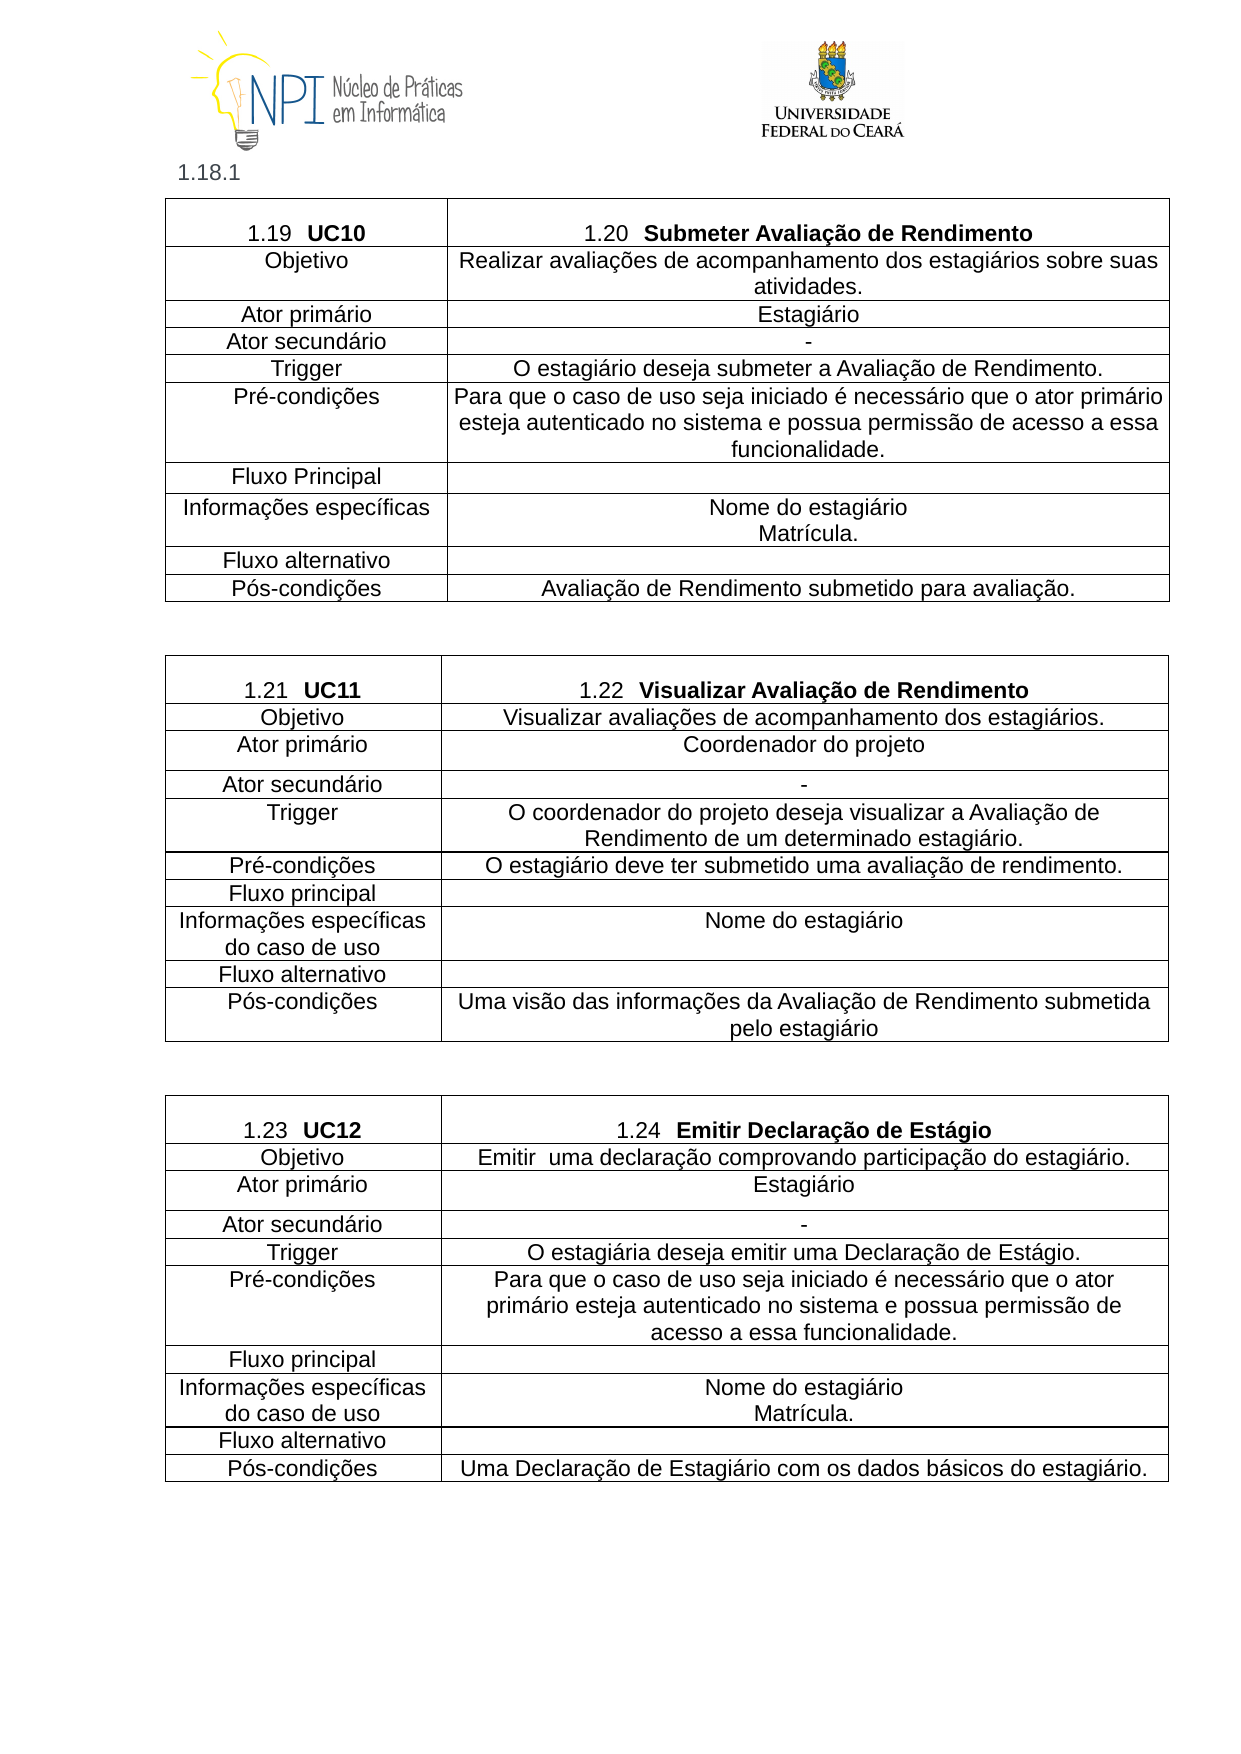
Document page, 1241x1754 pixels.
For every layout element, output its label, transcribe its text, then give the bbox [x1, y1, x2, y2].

table_cell Pós-condições [166, 988, 441, 1041]
table_cell Uma visão das informações da Avaliação de Rendimento submetida pelo estagiário [442, 988, 1168, 1041]
table_cell Nome do estagiário [442, 907, 1168, 960]
table_cell Pós-condições [166, 575, 447, 601]
table_cell Ator primário [166, 301, 447, 327]
table_cell Informações específicas [166, 494, 447, 546]
table_cell Estagiário [448, 301, 1169, 327]
table_cell Uma Declaração de Estagiário com os dados básicos do estagiário. [442, 1455, 1168, 1481]
table_cell Trigger [166, 355, 447, 382]
table_cell [442, 961, 1168, 987]
table_cell Objetivo [166, 1144, 441, 1170]
table_cell - [442, 1211, 1168, 1238]
table_cell Fluxo principal [166, 880, 441, 906]
table_cell - [442, 771, 1168, 798]
table_cell Ator primário [166, 731, 441, 770]
table_cell Trigger [166, 799, 441, 851]
table_cell Informações específicas do caso de uso [166, 1374, 441, 1426]
table_cell [442, 1346, 1168, 1373]
table_cell - [448, 328, 1169, 354]
table_cell Fluxo alternativo [166, 547, 447, 573]
table_cell Informações específicas do caso de uso [166, 907, 441, 960]
picture [181, 22, 472, 159]
picture [761, 41, 905, 139]
table_cell Ator secundário [166, 328, 447, 354]
table_header UC10 [166, 199, 447, 246]
table_cell Para que o caso de uso seja iniciado é necessário que o ator primário esteja autenticado no sistema e possua permissão de acesso a essa funcionalidade. [442, 1266, 1168, 1345]
table_cell Objetivo [166, 247, 447, 299]
table_cell Fluxo Principal [166, 463, 447, 492]
table_header Visualizar Avaliação de Rendimento [442, 656, 1168, 703]
table_cell O estagiária deseja emitir uma Declaração de Estágio. [442, 1239, 1168, 1265]
table_cell [442, 1428, 1168, 1454]
table_header UC11 [166, 656, 441, 703]
table_cell Fluxo alternativo [166, 1428, 441, 1454]
table_cell O estagiário deve ter submetido uma avaliação de rendimento. [442, 853, 1168, 879]
table_cell [442, 880, 1168, 906]
table_cell Realizar avaliações de acompanhamento dos estagiários sobre suas atividades. [448, 247, 1169, 299]
table_cell Nome do estagiário Matrícula. [442, 1374, 1168, 1426]
table_cell Visualizar avaliações de acompanhamento dos estagiários. [442, 704, 1168, 730]
table_cell Ator primário [166, 1171, 441, 1210]
table_header Submeter Avaliação de Rendimento [448, 199, 1169, 246]
table_header Emitir Declaração de Estágio [442, 1096, 1168, 1143]
table_cell O coordenador do projeto deseja visualizar a Avaliação de Rendimento de um determinado estagiário. [442, 799, 1168, 851]
table_cell Pré-condições [166, 853, 441, 879]
table_cell Ator secundário [166, 771, 441, 798]
table_cell Trigger [166, 1239, 441, 1265]
table_header UC12 [166, 1096, 441, 1143]
table_cell Nome do estagiário Matrícula. [448, 494, 1169, 546]
table_cell Pré-condições [166, 1266, 441, 1345]
table_cell Objetivo [166, 704, 441, 730]
table_cell Pós-condições [166, 1455, 441, 1481]
table_cell Para que o caso de uso seja iniciado é necessário que o ator primário esteja autenticado no sistema e possua permissão de acesso a essa funcionalidade. [448, 383, 1169, 462]
table_cell [448, 463, 1169, 492]
table_cell Emitir uma declaração comprovando participação do estagiário. [442, 1144, 1168, 1170]
table_cell Fluxo principal [166, 1346, 441, 1373]
table_cell Pré-condições [166, 383, 447, 462]
table_cell Avaliação de Rendimento submetido para avaliação. [448, 575, 1169, 601]
table_cell Estagiário [442, 1171, 1168, 1210]
table_cell Fluxo alternativo [166, 961, 441, 987]
table_cell O estagiário deseja submeter a Avaliação de Rendimento. [448, 355, 1169, 382]
table_cell Coordenador do projeto [442, 731, 1168, 770]
table_cell [448, 547, 1169, 573]
table_cell Ator secundário [166, 1211, 441, 1238]
